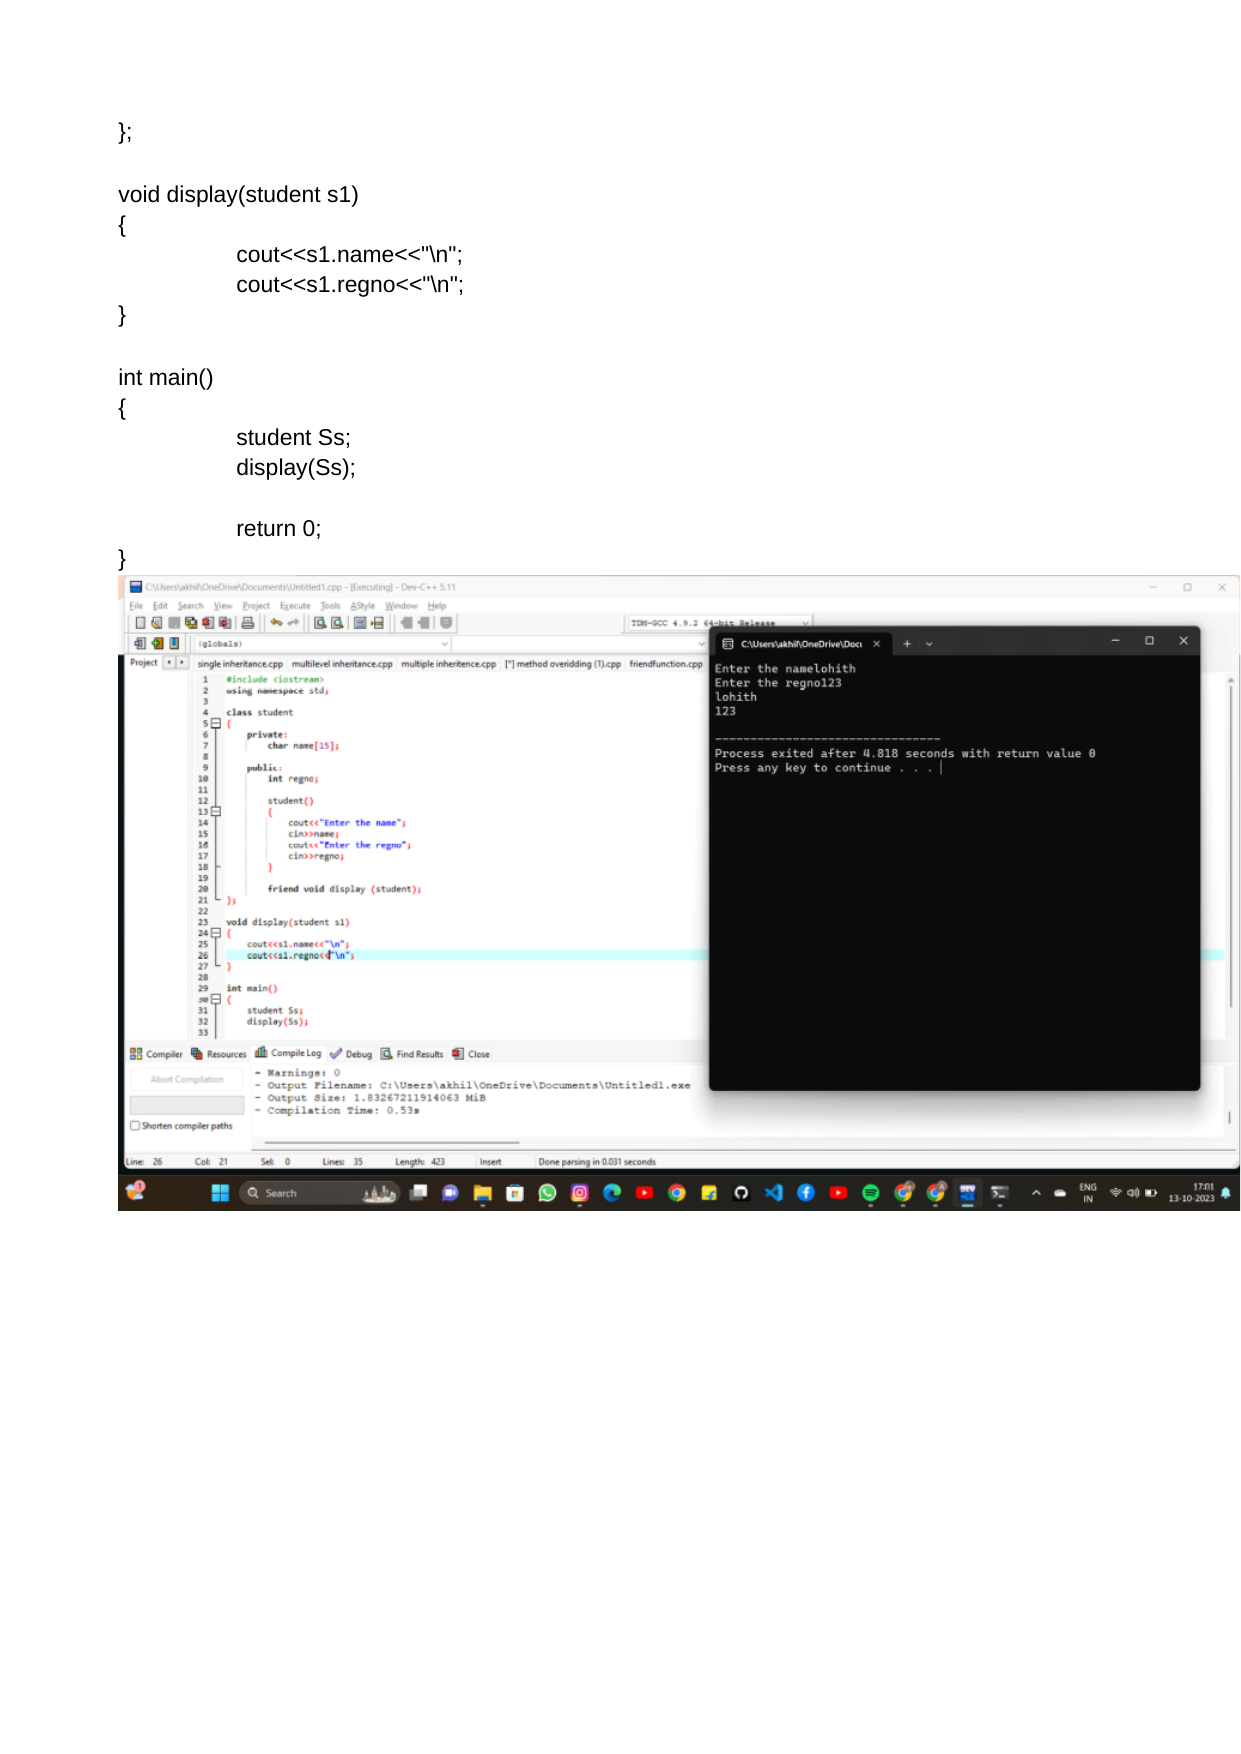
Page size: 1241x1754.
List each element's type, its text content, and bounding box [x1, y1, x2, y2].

text } [118, 545, 1122, 571]
text }; [118, 118, 1122, 144]
text { [118, 394, 1122, 420]
text void display(student s1) [118, 181, 1122, 207]
text { [118, 211, 1122, 237]
text student Ss; [118, 424, 1122, 451]
text return 0; [118, 515, 1122, 541]
text display(Ss); [118, 454, 1122, 481]
text int main() [118, 364, 1122, 390]
text } [118, 301, 1122, 328]
text cout<<s1.name<<"\n"; [118, 241, 1122, 267]
text cout<<s1.regno<<"\n"; [118, 271, 1122, 297]
